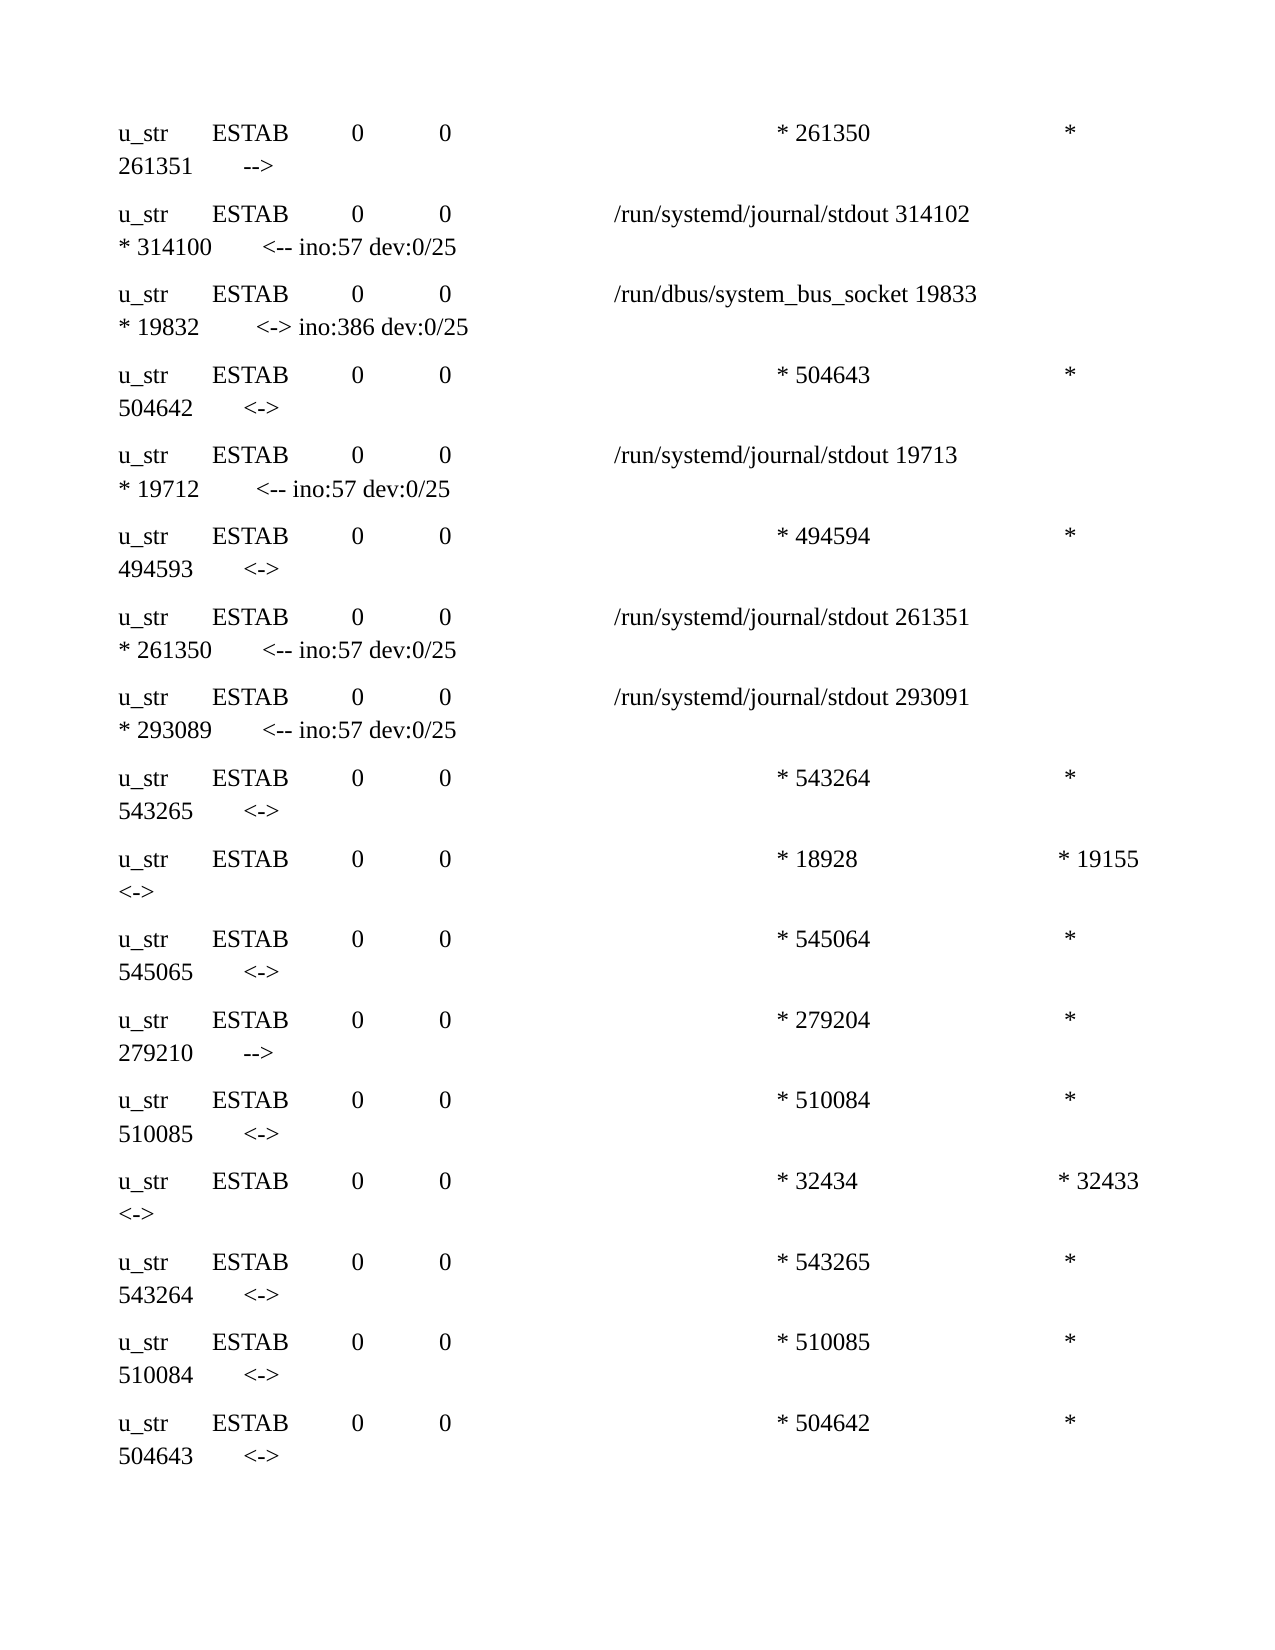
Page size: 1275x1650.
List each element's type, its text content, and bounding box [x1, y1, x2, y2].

text u_str ESTAB 0 0 * 279204 * 279210 --> [118, 1005, 1157, 1067]
text u_str ESTAB 0 0 * 504643 * 504642 <-> [118, 360, 1157, 422]
text u_str ESTAB 0 0 * 504642 * 504643 <-> [118, 1408, 1157, 1470]
text u_str ESTAB 0 0 * 543264 * 543265 <-> [118, 763, 1157, 825]
text u_str ESTAB 0 0 * 32434 * 32433 <-> [118, 1166, 1157, 1228]
text u_str ESTAB 0 0 * 510084 * 510085 <-> [118, 1086, 1157, 1147]
text u_str ESTAB 0 0 /run/systemd/journal/stdout 314102 * 314100 <-- ino:57 dev:0/25 [118, 199, 1157, 261]
text u_str ESTAB 0 0 * 494594 * 494593 <-> [118, 521, 1157, 583]
text u_str ESTAB 0 0 * 510085 * 510084 <-> [118, 1327, 1157, 1389]
text u_str ESTAB 0 0 /run/systemd/journal/stdout 19713 * 19712 <-- ino:57 dev:0/25 [118, 441, 1157, 502]
text u_str ESTAB 0 0 /run/systemd/journal/stdout 293091 * 293089 <-- ino:57 dev:0/25 [118, 682, 1157, 744]
text u_str ESTAB 0 0 * 543265 * 543264 <-> [118, 1247, 1157, 1309]
text u_str ESTAB 0 0 /run/systemd/journal/stdout 261351 * 261350 <-- ino:57 dev:0/25 [118, 602, 1157, 664]
text u_str ESTAB 0 0 * 545064 * 545065 <-> [118, 924, 1157, 986]
text u_str ESTAB 0 0 /run/dbus/system_bus_socket 19833 * 19832 <-> ino:386 dev:0/25 [118, 279, 1157, 341]
text u_str ESTAB 0 0 * 261350 * 261351 --> [118, 118, 1157, 180]
text u_str ESTAB 0 0 * 18928 * 19155 <-> [118, 844, 1157, 906]
